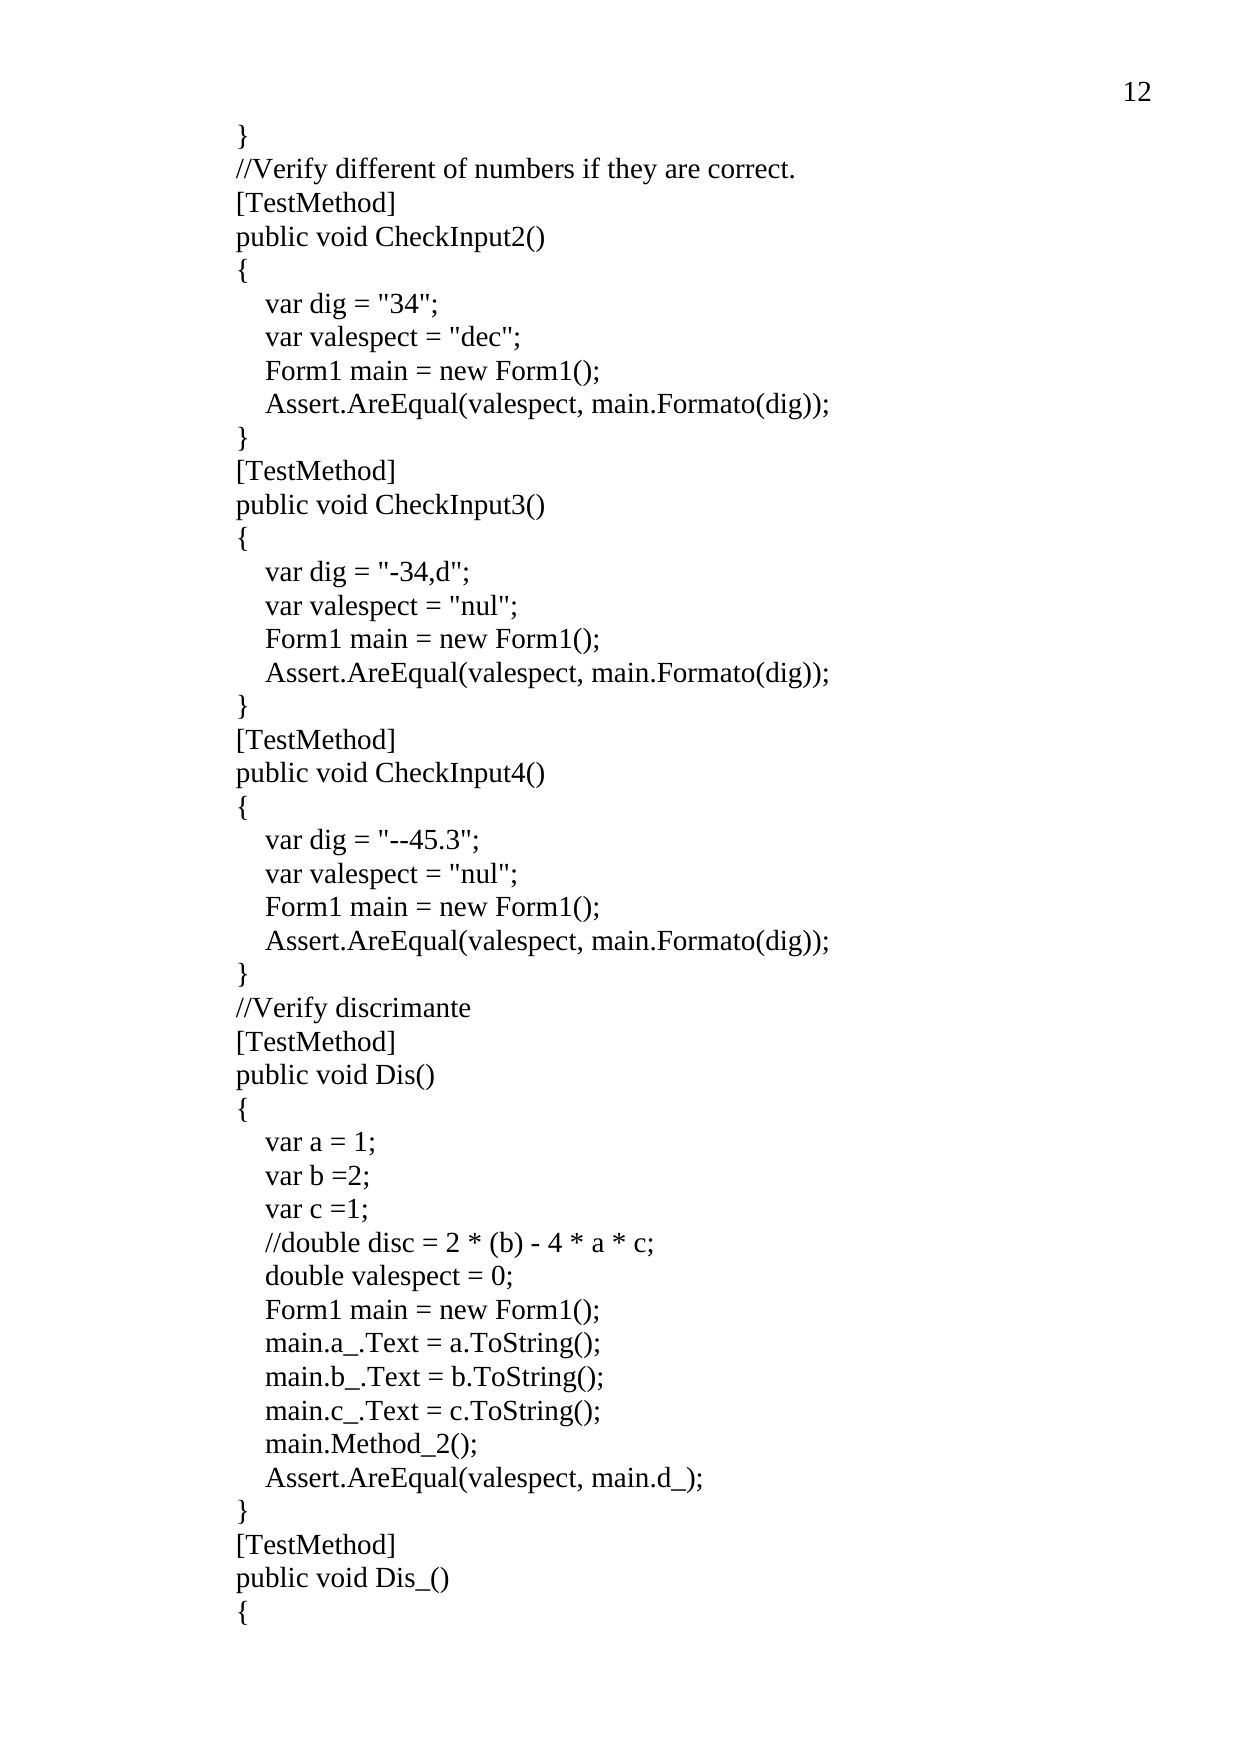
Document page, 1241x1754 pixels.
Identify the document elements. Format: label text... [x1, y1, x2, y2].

text main.a_.Text = a.ToString(); [177, 1326, 1152, 1359]
text public void Dis_() [177, 1560, 1152, 1594]
text double valespect = 0; [177, 1258, 1152, 1292]
text [TestMethod] [177, 722, 1152, 755]
text Assert.AreEqual(valespect, main.Formato(dig)); [177, 923, 1152, 957]
text //Verify different of numbers if they are correct. [177, 152, 1152, 185]
text { [177, 521, 1152, 554]
text var a = 1; [177, 1124, 1152, 1158]
text main.b_.Text = b.ToString(); [177, 1359, 1152, 1393]
text Assert.AreEqual(valespect, main.Formato(dig)); [177, 386, 1152, 420]
text Assert.AreEqual(valespect, main.Formato(dig)); [177, 655, 1152, 688]
text public void CheckInput2() [177, 219, 1152, 252]
text var dig = "--45.3"; [177, 822, 1152, 856]
text } [177, 118, 1152, 152]
text } [177, 688, 1152, 722]
text { [177, 1594, 1152, 1627]
text main.Method_2(); [177, 1426, 1152, 1460]
text } [177, 957, 1152, 990]
text Form1 main = new Form1(); [177, 1292, 1152, 1326]
text [TestMethod] [177, 185, 1152, 219]
text var b =2; [177, 1158, 1152, 1191]
text [TestMethod] [177, 1527, 1152, 1560]
text } [177, 420, 1152, 453]
text var dig = "34"; [177, 286, 1152, 319]
text var valespect = "dec"; [177, 319, 1152, 353]
text Assert.AreEqual(valespect, main.d_); [177, 1460, 1152, 1493]
text var valespect = "nul"; [177, 588, 1152, 621]
text Form1 main = new Form1(); [177, 621, 1152, 655]
text var valespect = "nul"; [177, 856, 1152, 889]
text [TestMethod] [177, 1024, 1152, 1057]
text Form1 main = new Form1(); [177, 353, 1152, 386]
text } [177, 1493, 1152, 1527]
text Form1 main = new Form1(); [177, 889, 1152, 923]
text //Verify discrimante [177, 990, 1152, 1024]
text public void CheckInput4() [177, 755, 1152, 789]
text var c =1; [177, 1191, 1152, 1225]
text [TestMethod] [177, 453, 1152, 487]
text { [177, 789, 1152, 822]
text { [177, 1091, 1152, 1124]
text //double disc = 2 * (b) - 4 * a * c; [177, 1225, 1152, 1258]
text var dig = "-34,d"; [177, 554, 1152, 588]
text main.c_.Text = c.ToString(); [177, 1393, 1152, 1426]
text { [177, 252, 1152, 286]
text public void CheckInput3() [177, 487, 1152, 521]
text public void Dis() [177, 1057, 1152, 1091]
